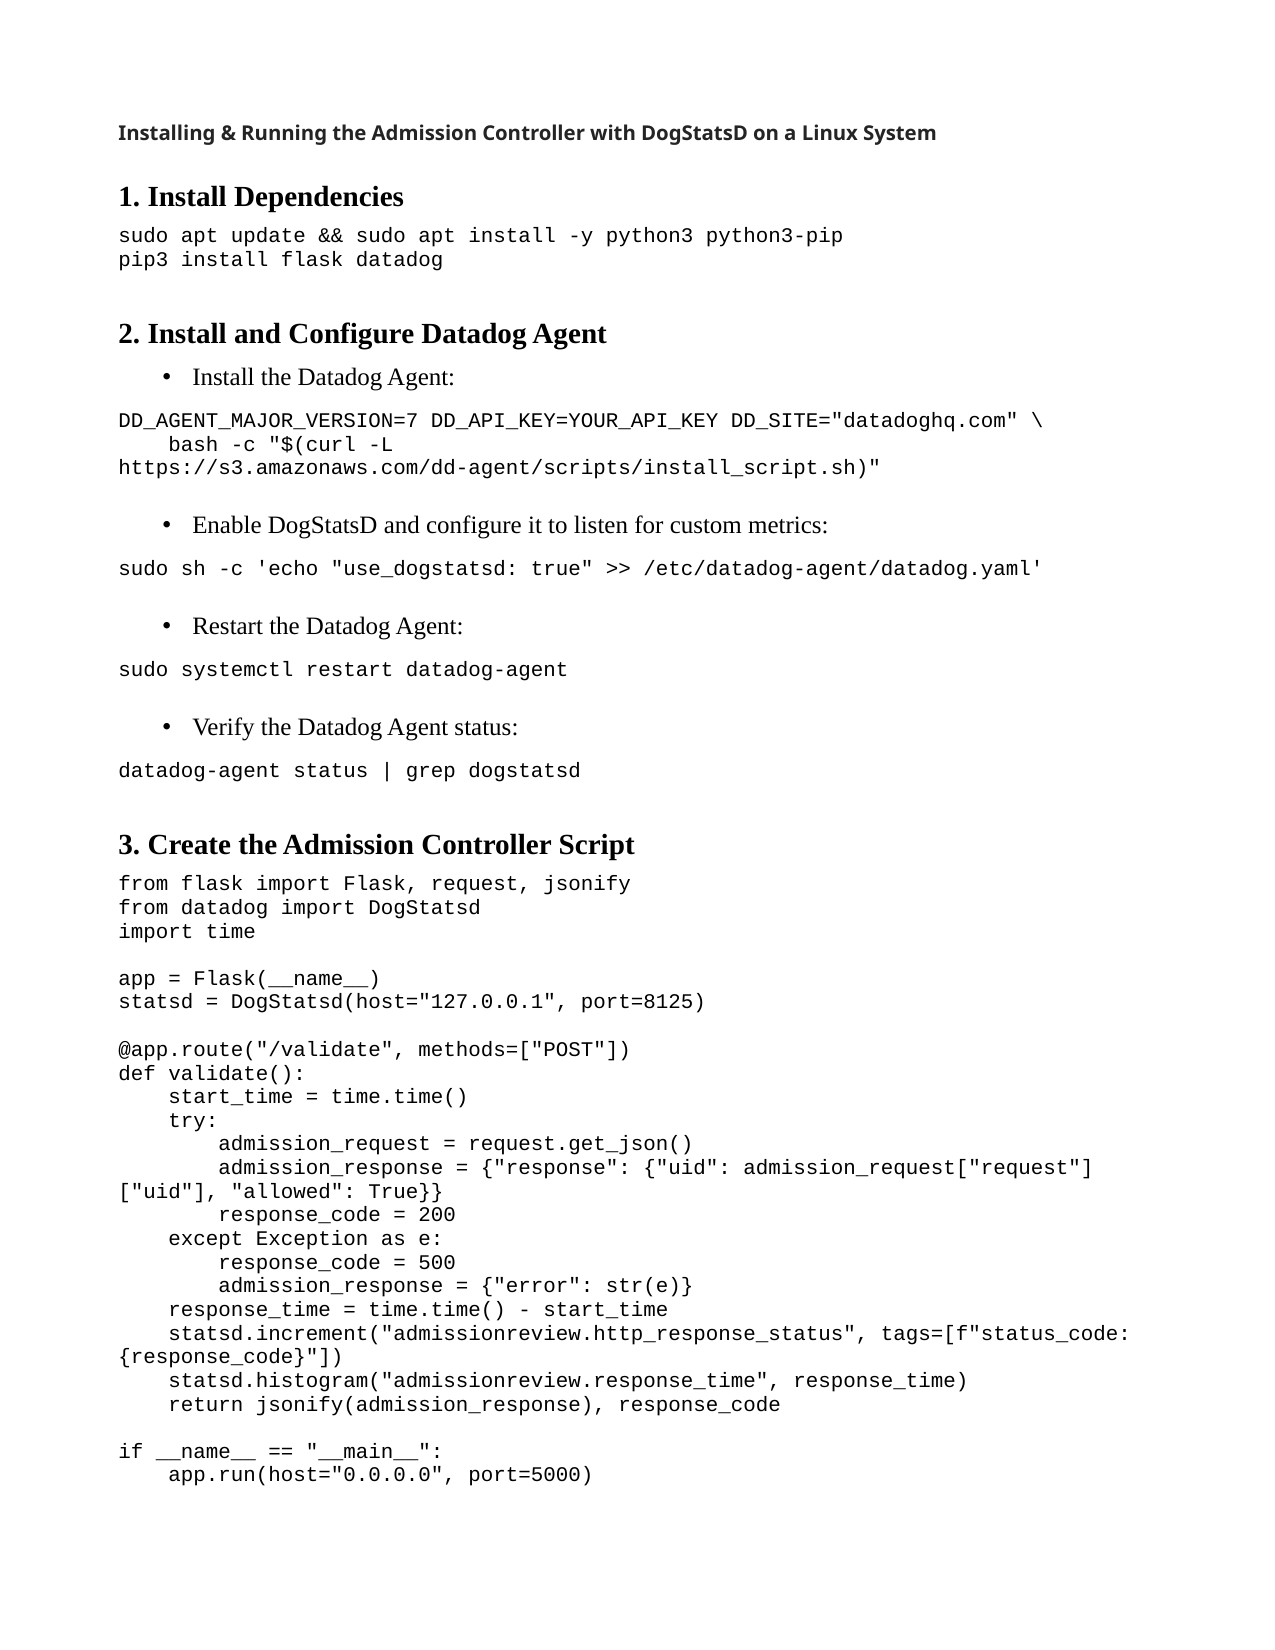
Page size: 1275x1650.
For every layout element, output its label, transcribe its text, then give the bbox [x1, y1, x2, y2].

list Verify the Datadog Agent status: [162, 712, 1157, 741]
text import time [118, 921, 1157, 944]
text statsd.histogram("admissionreview.response_time", response_time) [118, 1370, 1157, 1393]
text @app.route("/validate", methods=["POST"]) [118, 1039, 1157, 1062]
text sudo apt update && sudo apt install -y python3 python3-pip [118, 225, 1157, 249]
text DD_AGENT_MAJOR_VERSION=7 DD_API_KEY=YOUR_API_KEY DD_SITE="datadoghq.com" \ [118, 410, 1157, 434]
text pip3 install flask datadog [118, 249, 1157, 272]
text if __name__ == "__main__": [118, 1441, 1157, 1464]
list Install the Datadog Agent: [162, 362, 1157, 391]
text statsd.increment("admissionreview.http_response_status", tags=[f"status_code:{response_code}"]) [118, 1323, 1157, 1370]
text admission_request = request.get_json() [118, 1133, 1157, 1157]
text try: [118, 1110, 1157, 1133]
text statsd = DogStatsd(host="127.0.0.1", port=8125) [118, 992, 1157, 1015]
text app = Flask(__name__) [118, 968, 1157, 992]
list Restart the Datadog Agent: [162, 611, 1157, 640]
text except Exception as e: [118, 1228, 1157, 1252]
text Installing & Running the Admission Controller with DogStatsD on a Linux System [118, 118, 1157, 146]
text datadog-agent status | grep dogstatsd [118, 759, 1157, 783]
text def validate(): [118, 1062, 1157, 1086]
text bash -c "$(curl -L https://s3.amazonaws.com/dd-agent/scripts/install_script.sh)" [118, 434, 1157, 481]
text app.run(host="0.0.0.0", port=5000) [118, 1464, 1157, 1488]
text response_time = time.time() - start_time [118, 1299, 1157, 1323]
text start_time = time.time() [118, 1086, 1157, 1110]
text admission_response = {"error": str(e)} [118, 1275, 1157, 1299]
subtitle 3. Create the Admission Controller Script [118, 827, 1157, 861]
text admission_response = {"response": {"uid": admission_request["request"]["uid"], "allowed": True}} [118, 1157, 1157, 1204]
text sudo systemctl restart datadog-agent [118, 659, 1157, 682]
list Enable DogStatsD and configure it to listen for custom metrics: [162, 511, 1157, 539]
text from flask import Flask, request, jsonify [118, 873, 1157, 897]
text return jsonify(admission_response), response_code [118, 1393, 1157, 1417]
subtitle 1. Install Dependencies [118, 179, 1157, 213]
subtitle 2. Install and Configure Datadog Agent [118, 316, 1157, 350]
text sudo sh -c 'echo "use_dogstatsd: true" >> /etc/datadog-agent/datadog.yaml' [118, 558, 1157, 582]
text from datadog import DogStatsd [118, 897, 1157, 921]
text response_code = 200 [118, 1204, 1157, 1228]
text response_code = 500 [118, 1252, 1157, 1275]
